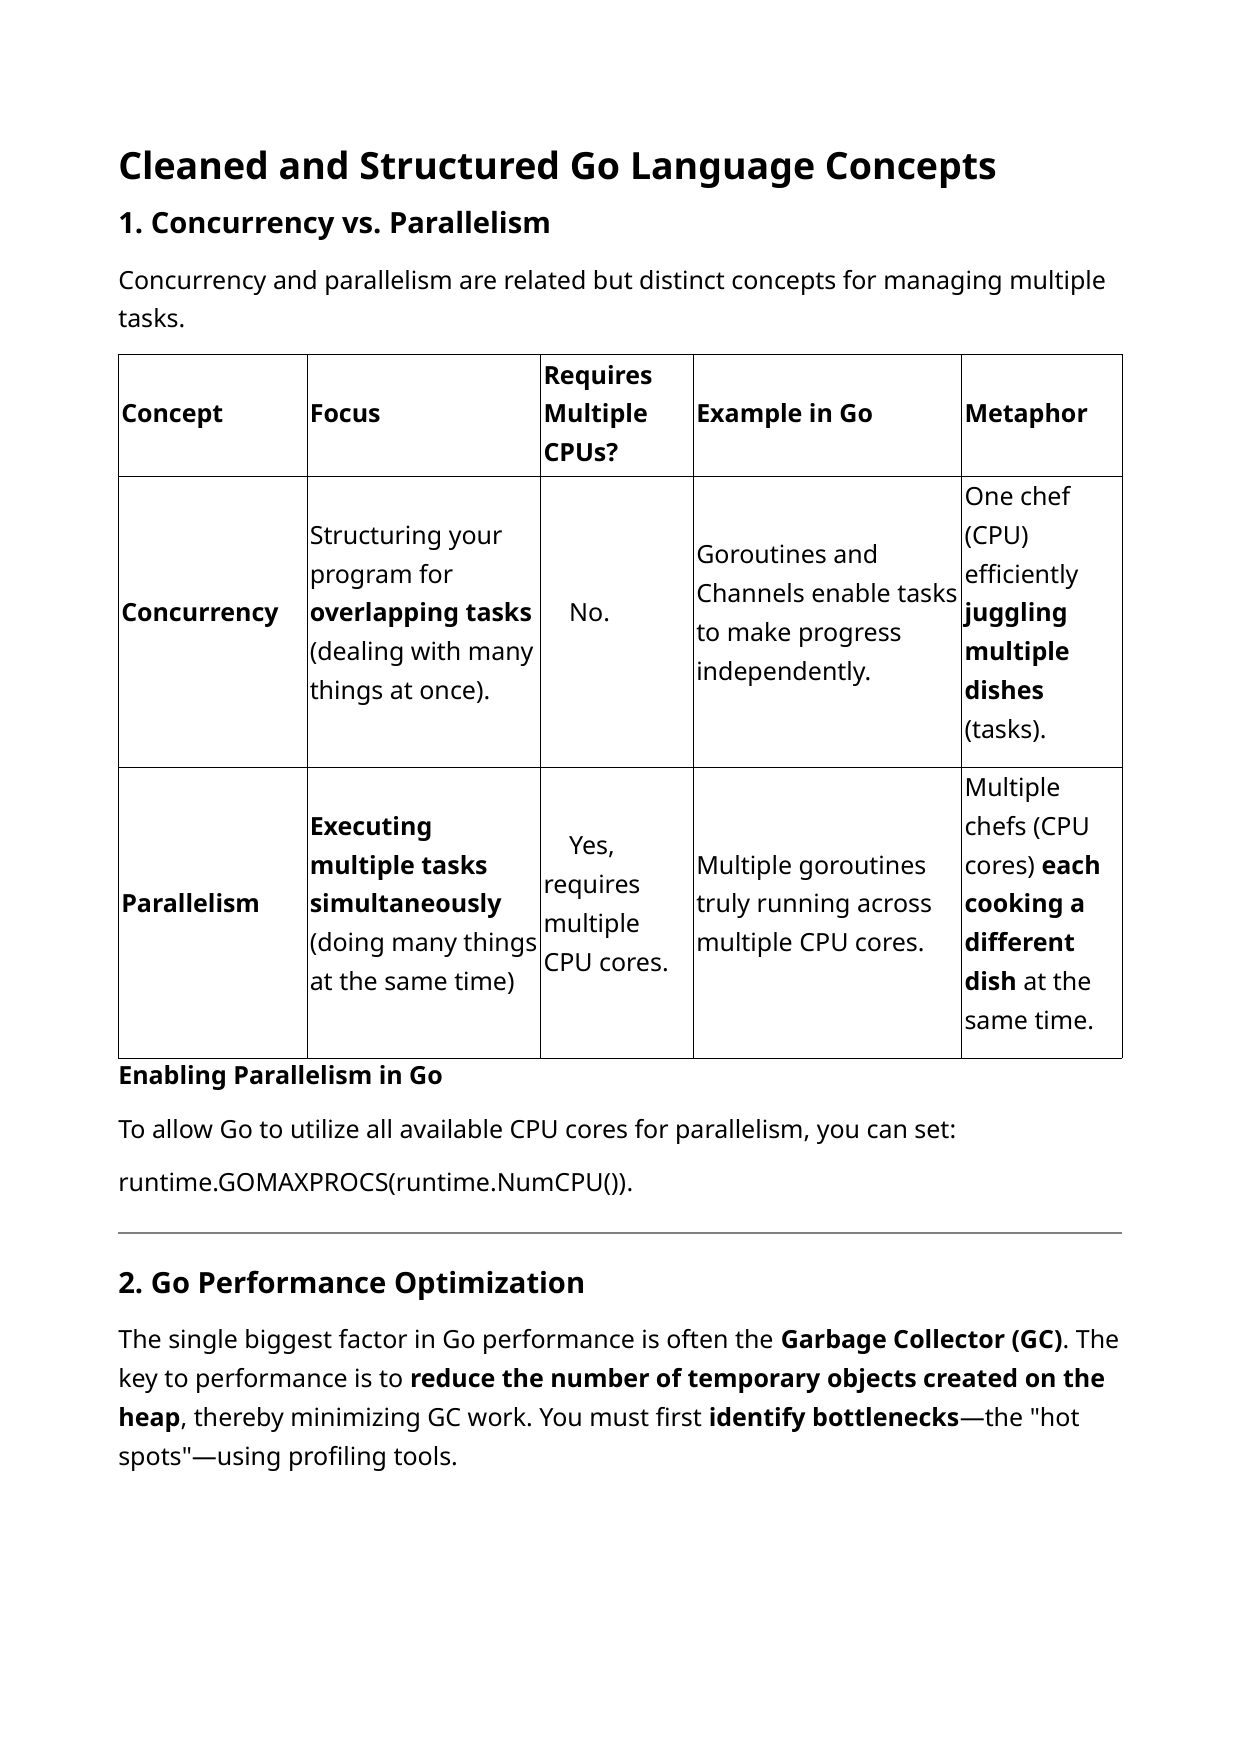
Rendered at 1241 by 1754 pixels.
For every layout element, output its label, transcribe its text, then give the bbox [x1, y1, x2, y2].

text To allow Go to utilize all available CPU cores for parallelism, you can set: [118, 1111, 1122, 1145]
table_header Concept [119, 355, 307, 476]
subtitle 2. Go Performance Optimization [118, 1262, 1122, 1302]
subtitle Cleaned and Structured Go Language Concepts [118, 139, 1122, 190]
table_cell Concurrency [119, 477, 307, 767]
subtitle Enabling Parallelism in Go [118, 1059, 1122, 1092]
text Concurrency and parallelism are related but distinct concepts for managing multiple tasks. [118, 262, 1122, 335]
table_cell Multiple goroutines truly running across multiple CPU cores. [694, 768, 961, 1058]
table_cell ❌ No. [541, 477, 693, 767]
table_header Example in Go [694, 355, 961, 476]
table_header Focus [308, 355, 540, 476]
table_cell Executing multiple tasks simultaneously (doing many things at the same time) [308, 768, 540, 1058]
text The single biggest factor in Go performance is often the Garbage Collector (GC). The key to performance is to reduce the number of temporary objects created on the heap, thereby minimizing GC work. You must first identify bottlenecks—the "hot spots"—using profiling tools. [118, 1322, 1122, 1472]
text runtime.GOMAXPROCS(runtime.NumCPU()). [118, 1165, 1122, 1199]
table_cell Goroutines and Channels enable tasks to make progress independently. [694, 477, 961, 767]
table_cell Multiple chefs (CPU cores) each cooking a different dish at the same time. [962, 768, 1122, 1058]
table_cell Parallelism [119, 768, 307, 1058]
table_cell One chef (CPU) efficiently juggling multiple dishes (tasks). [962, 477, 1122, 767]
table_header Metaphor [962, 355, 1122, 476]
table_cell Structuring your program for overlapping tasks (dealing with many things at once). [308, 477, 540, 767]
subtitle 1. Concurrency vs. Parallelism [118, 202, 1122, 242]
table_cell ✅ Yes, requires multiple CPU cores. [541, 768, 693, 1058]
table_header Requires Multiple CPUs? [541, 355, 693, 476]
